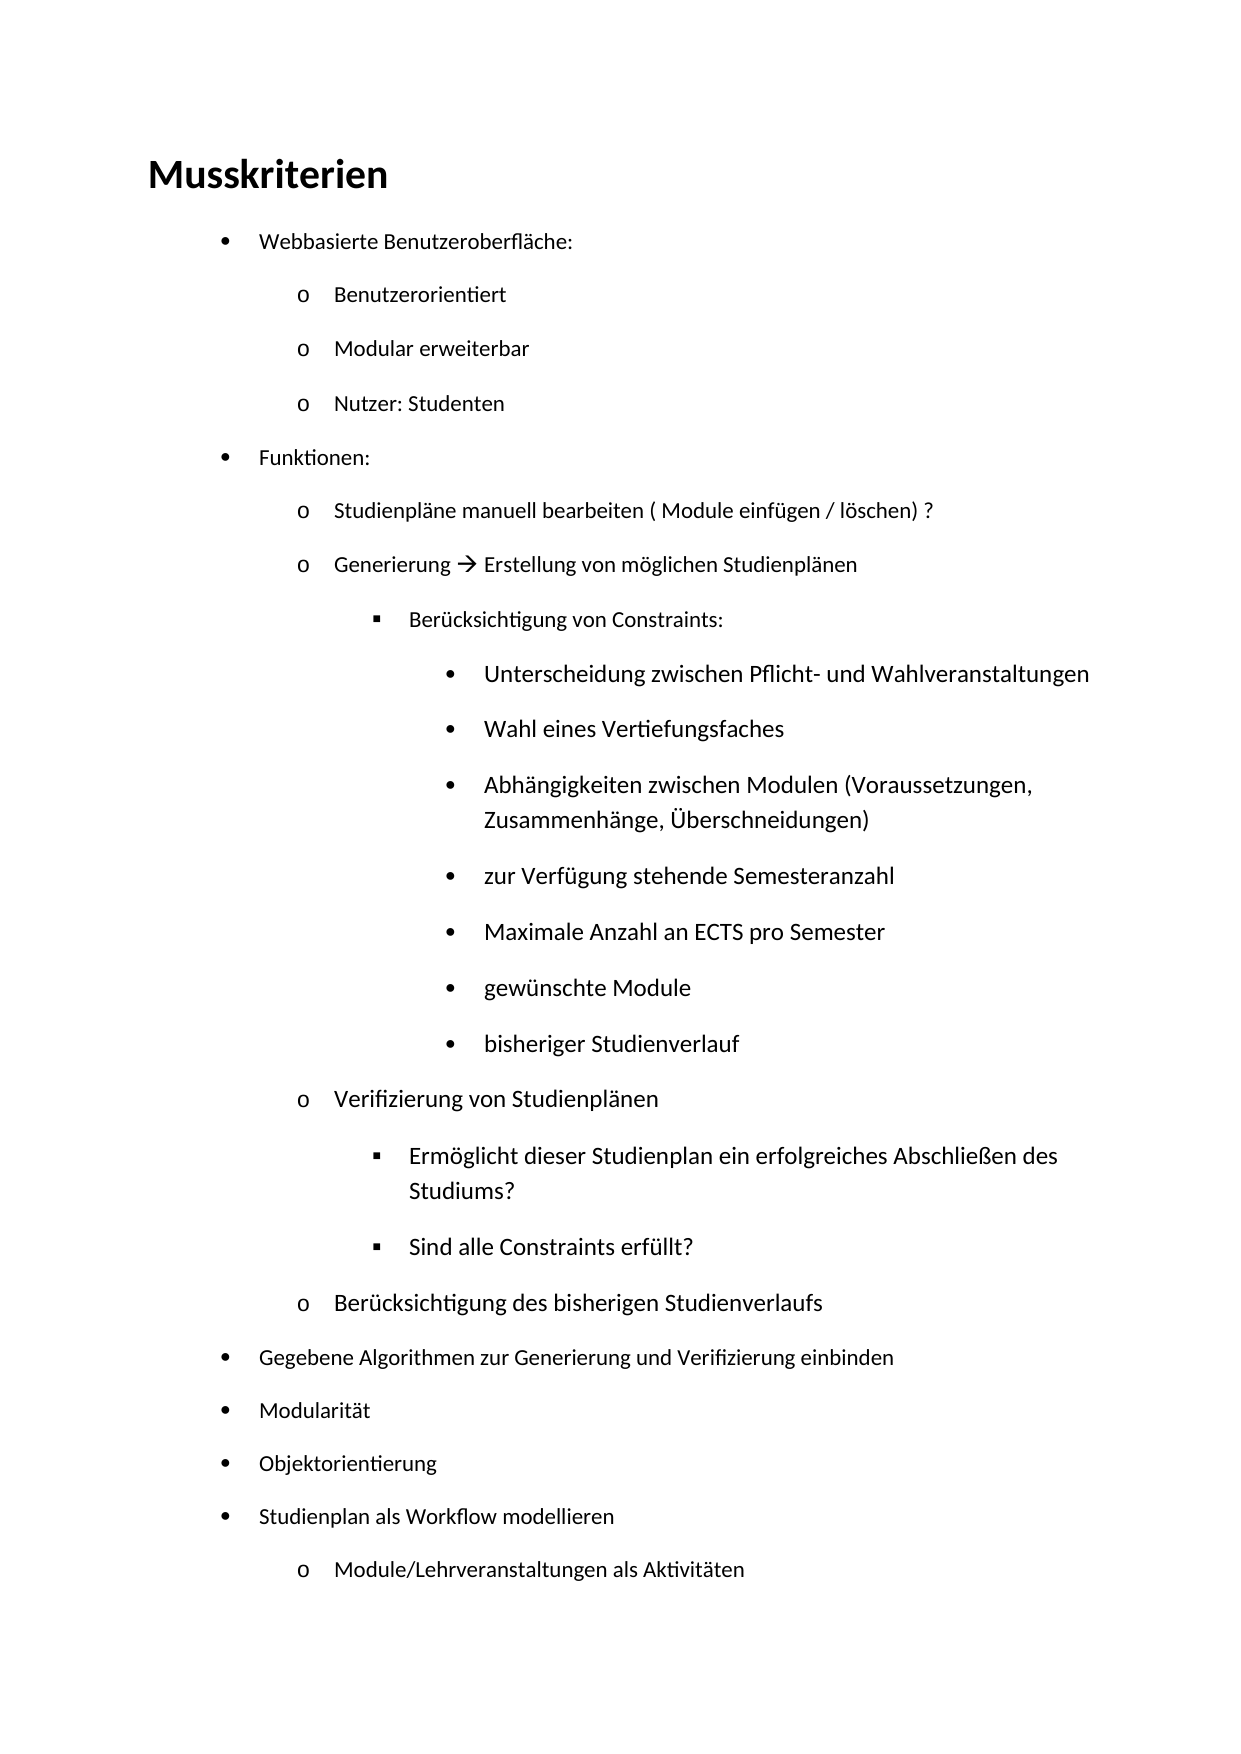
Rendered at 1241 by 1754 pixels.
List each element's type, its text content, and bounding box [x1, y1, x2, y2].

list Wahl eines Vertiefungsfaches [446, 714, 1093, 744]
list gewünschte Module [446, 972, 1093, 1002]
list Unterscheidung zwischen Pflicht- und Wahlveranstaltungen [446, 658, 1093, 688]
list zur Verfügung stehende Semesteranzahl [446, 860, 1093, 891]
list Gegebene Algorithmen zur Generierung und Verifizierung einbinden [221, 1343, 1093, 1371]
list Benutzerorientiert [296, 280, 1093, 309]
list Sind alle Constraints erfüllt? [371, 1231, 1093, 1262]
list Objektorientierung [221, 1449, 1093, 1477]
list Berücksichtigung des bisherigen Studienverlaufs [296, 1287, 1093, 1318]
list Studienpläne manuell bearbeiten ( Module einfügen / löschen) ? [296, 496, 1093, 525]
list Ermöglicht dieser Studienplan ein erfolgreiches Abschließen des Studiums? [371, 1140, 1093, 1206]
list Module/Lehrveranstaltungen als Aktivitäten [296, 1556, 1093, 1585]
list bisheriger Studienverlauf [446, 1028, 1093, 1058]
list Webbasierte Benutzeroberfläche: [221, 227, 1093, 255]
list Abhängigkeiten zwischen Modulen (Voraussetzungen, Zusammenhänge, Überschneidungen) [446, 769, 1093, 835]
list Berücksichtigung von Constraints: [371, 605, 1093, 633]
list Verifizierung von Studienplänen [296, 1084, 1093, 1115]
list Generierung  Erstellung von möglichen Studienplänen [296, 550, 1093, 579]
list Modular erweiterbar [296, 334, 1093, 363]
list Funktionen: [221, 443, 1093, 471]
list Studienplan als Workflow modellieren [221, 1502, 1093, 1531]
list Maximale Anzahl an ECTS pro Semester [446, 916, 1093, 947]
list Modularität [221, 1396, 1093, 1424]
text Musskriterien [148, 148, 1093, 198]
list Nutzer: Studenten [296, 389, 1093, 418]
